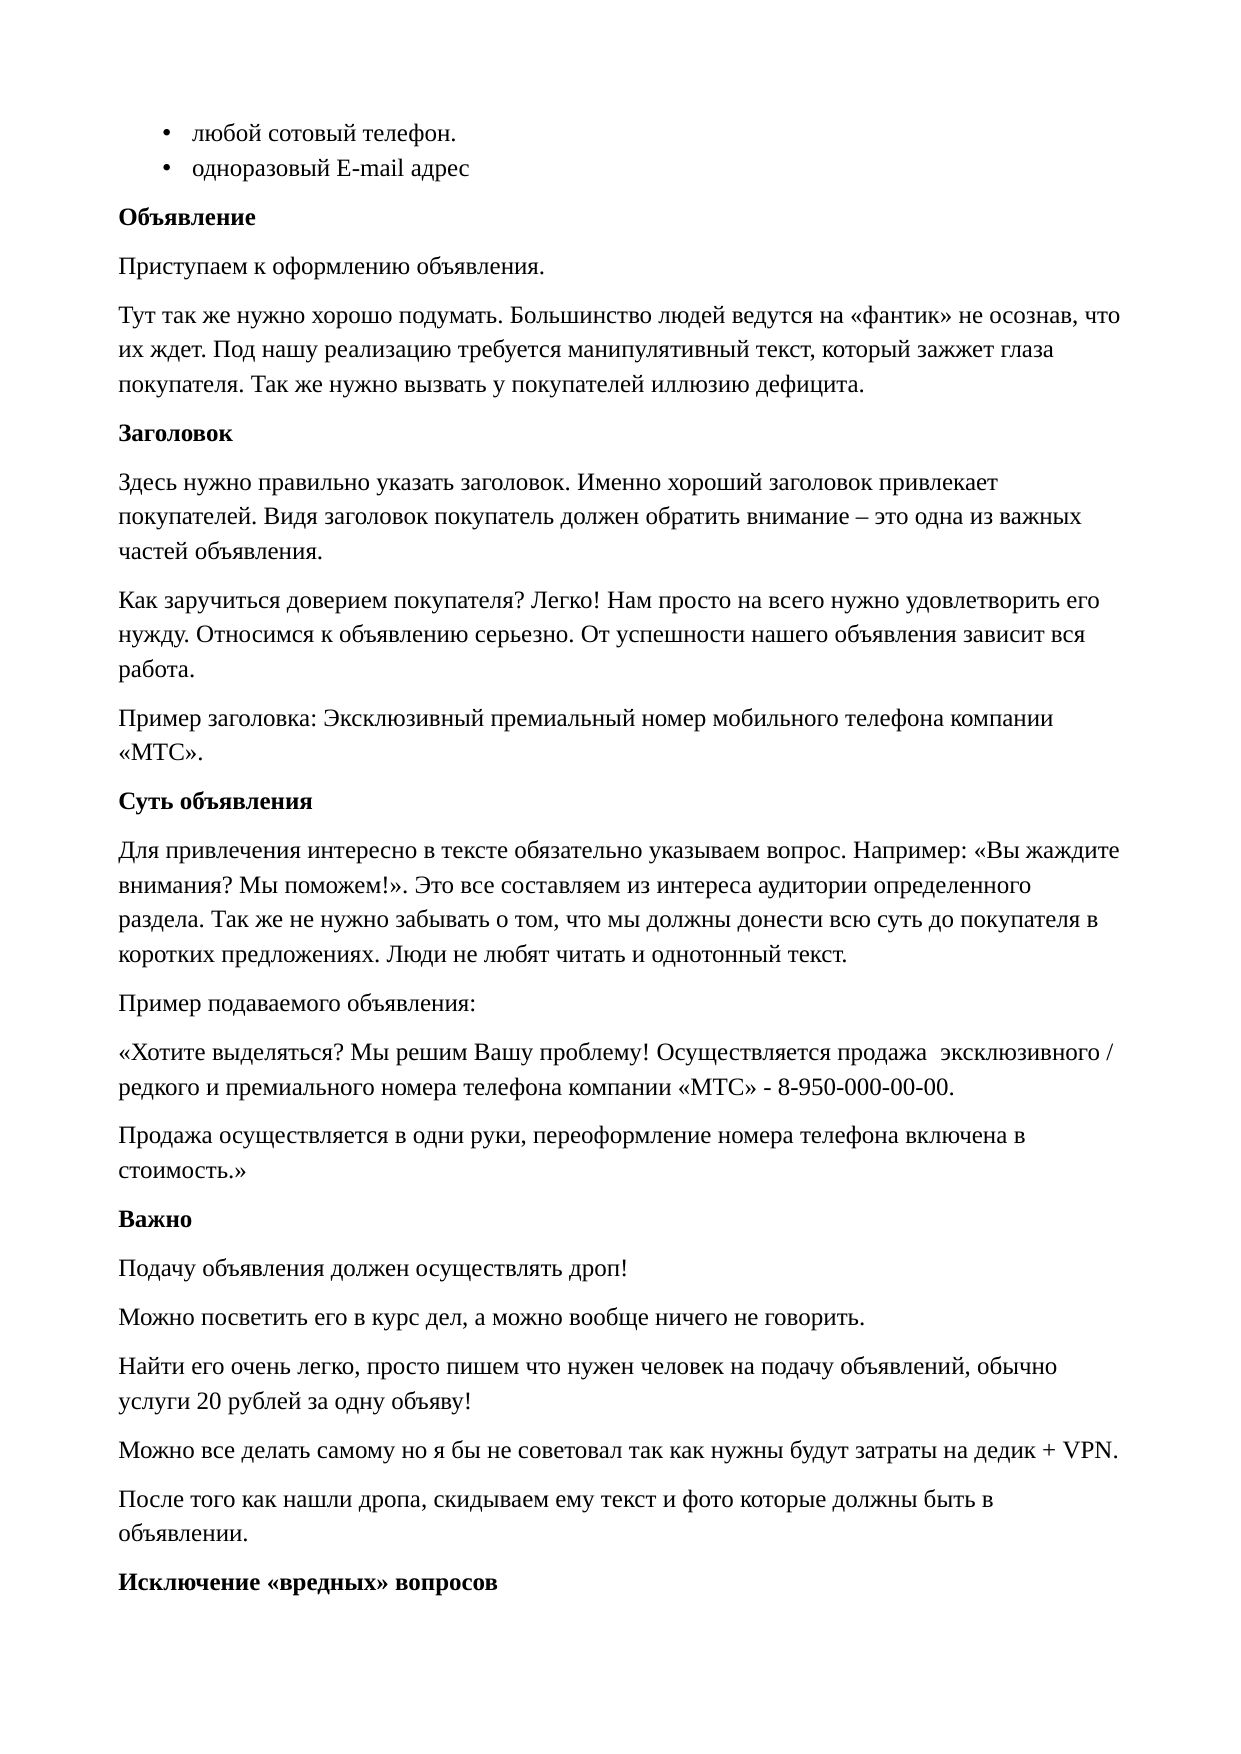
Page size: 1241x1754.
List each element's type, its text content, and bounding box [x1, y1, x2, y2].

text Подачу объявления должен осуществлять дроп! [118, 1253, 1122, 1282]
text Пример заголовка: Эксклюзивный премиальный номер мобильного телефона компании «МТС». [118, 703, 1122, 766]
text Важно [118, 1204, 1122, 1233]
text Продажа осуществляется в одни руки, переоформление номера телефона включена в стоимость.» [118, 1121, 1122, 1184]
text Суть объявления [118, 786, 1122, 815]
text Можно все делать самому но я бы не советовал так как нужны будут затраты на дедик + VPN. [118, 1435, 1122, 1464]
text Как заручиться доверием покупателя? Легко! Нам просто на всего нужно удовлетворить его нужду. Относимся к объявлению серьезно. От успешности нашего объявления зависит вся работа. [118, 585, 1122, 683]
text Исключение «вредных» вопросов [118, 1567, 1122, 1596]
text Найти его очень легко, просто пишем что нужен человек на подачу объявлений, обычно услуги 20 рублей за одну объяву! [118, 1351, 1122, 1414]
list любой сотовый телефон. [162, 118, 1122, 147]
list одноразовый E-mail адрес [162, 153, 1122, 181]
text Объявление [118, 202, 1122, 230]
text Тут так же нужно хорошо подумать. Большинство людей ведутся на «фантик» не осознав, что их ждет. Под нашу реализацию требуется манипулятивный текст, который зажжет глаза покупателя. Так же нужно вызвать у покупателей иллюзию дефицита. [118, 300, 1122, 397]
text «Хотите выделяться? Мы решим Вашу проблему! Осуществляется продажа эксклюзивного / редкого и премиального номера телефона компании «МТС» - 8-950-000-00-00. [118, 1037, 1122, 1100]
text Можно посветить его в курс дел, а можно вообще ничего не говорить. [118, 1302, 1122, 1331]
text Здесь нужно правильно указать заголовок. Именно хороший заголовок привлекает покупателей. Видя заголовок покупатель должен обратить внимание – это одна из важных частей объявления. [118, 467, 1122, 564]
text Заголовок [118, 418, 1122, 447]
text Приступаем к оформлению объявления. [118, 251, 1122, 279]
text После того как нашли дропа, скидываем ему текст и фото которые должны быть в объявлении. [118, 1484, 1122, 1547]
text Пример подаваемого объявления: [118, 988, 1122, 1017]
text Для привлечения интересно в тексте обязательно указываем вопрос. Например: «Вы жаждите внимания? Мы поможем!». Это все составляем из интереса аудитории определенного раздела. Так же не нужно забывать о том, что мы должны донести всю суть до покупателя в коротких предложениях. Люди не любят читать и однотонный текст. [118, 836, 1122, 968]
